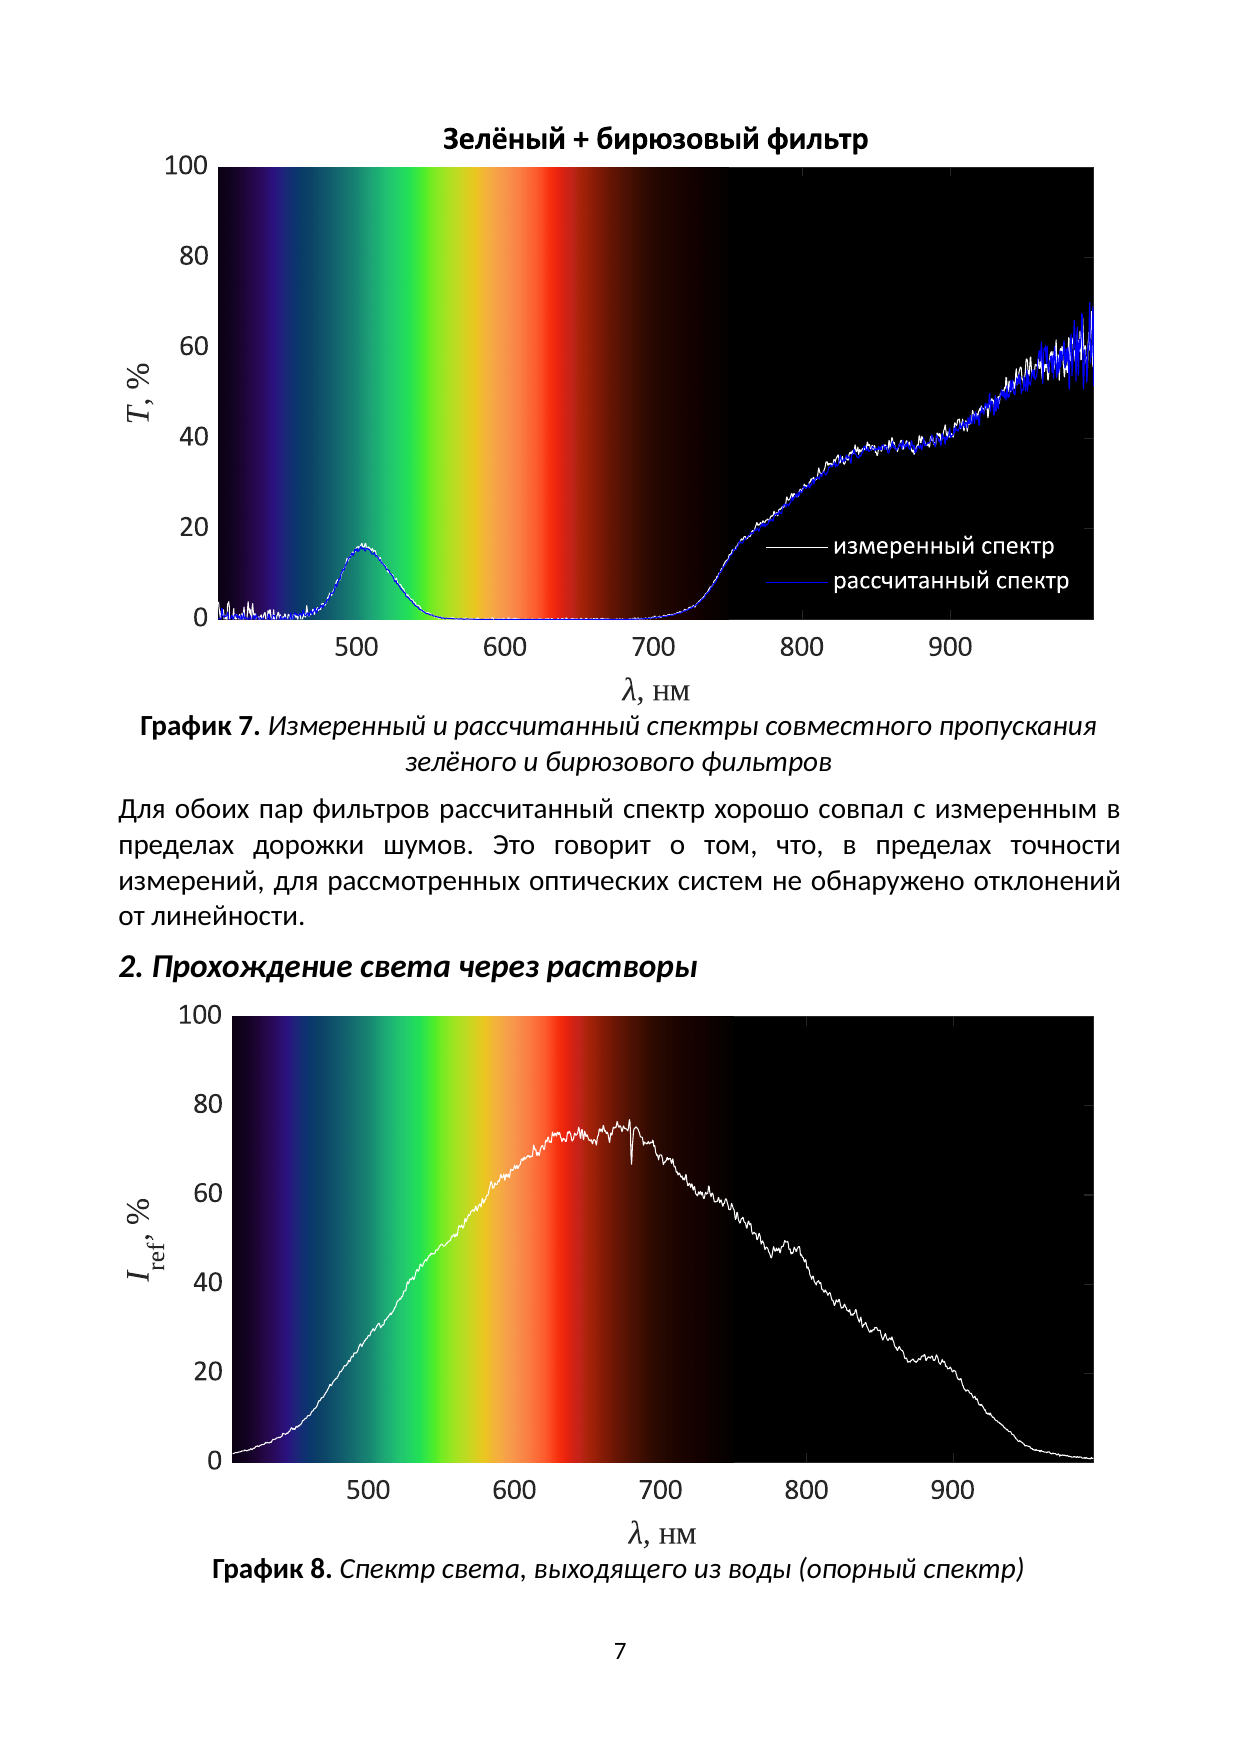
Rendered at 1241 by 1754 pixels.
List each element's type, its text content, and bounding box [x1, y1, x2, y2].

subtitle Прохождение света через растворы [118, 945, 1122, 985]
text График 8. Спектр света, выходящего из воды (опорный спектр) [118, 1550, 1122, 1586]
text Для обоих пар фильтров рассчитанный спектр хорошо совпал с измеренным в пределах дорожки шумов. Это говорит о том, что, в пределах точности измерений, для рассмотренных оптических систем не обнаружено отклонений от линейности. [118, 790, 1122, 933]
text График 7. Измеренный и рассчитанный спектры совместного пропускания зелёного и бирюзового фильтров [118, 707, 1122, 779]
